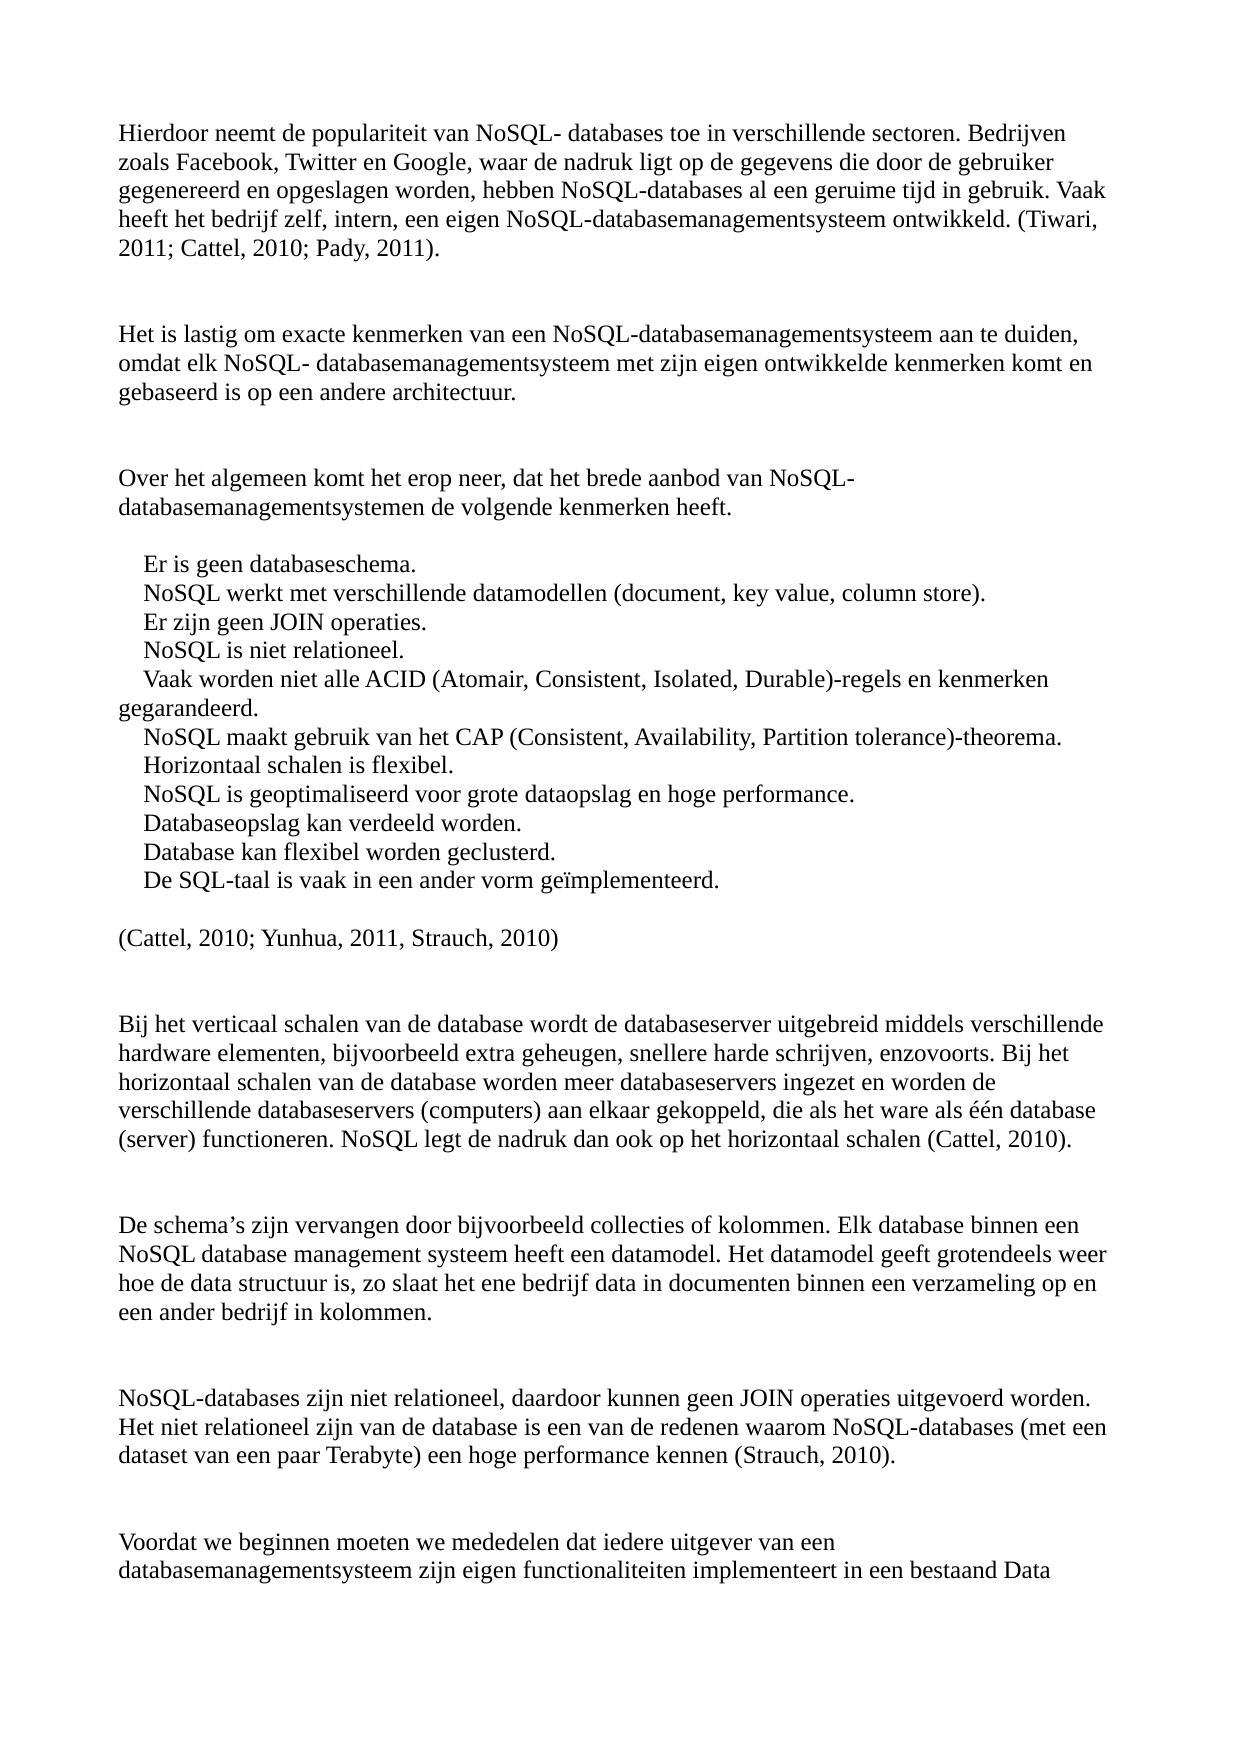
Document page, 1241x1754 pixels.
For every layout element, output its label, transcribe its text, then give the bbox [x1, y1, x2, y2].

text NoSQL maakt gebruik van het CAP (Consistent, Availability, Partition tolerance)-theorema. [118, 722, 1122, 751]
text Het is lastig om exacte kenmerken van een NoSQL-databasemanagementsysteem aan te duiden, omdat elk NoSQL- databasemanagementsysteem met zijn eigen ontwikkelde kenmerken komt en gebaseerd is op een andere architectuur. [118, 319, 1122, 406]
text (Cattel, 2010; Yunhua, 2011, Strauch, 2010) [118, 923, 1122, 952]
text NoSQL is niet relationeel. [118, 636, 1122, 664]
text Over het algemeen komt het erop neer, dat het brede aanbod van NoSQL-databasemanagementsystemen de volgende kenmerken heeft. [118, 463, 1122, 521]
text NoSQL werkt met verschillende datamodellen (document, key value, column store). [118, 578, 1122, 607]
text Voordat we beginnen moeten we mededelen dat iedere uitgever van een databasemanagementsysteem zijn eigen functionaliteiten implementeert in een bestaand Data [118, 1527, 1122, 1584]
text Databaseopslag kan verdeeld worden. [118, 808, 1122, 837]
text Horizontaal schalen is flexibel. [118, 751, 1122, 779]
text Database kan flexibel worden geclusterd. [118, 837, 1122, 866]
text NoSQL-databases zijn niet relationeel, daardoor kunnen geen JOIN operaties uitgevoerd worden. Het niet relationeel zijn van de database is een van de redenen waarom NoSQL-databases (met een dataset van een paar Terabyte) een hoge performance kennen (Strauch, 2010). [118, 1383, 1122, 1469]
text De SQL-taal is vaak in een ander vorm geïmplementeerd. [118, 866, 1122, 894]
text Hierdoor neemt de populariteit van NoSQL- databases toe in verschillende sectoren. Bedrijven zoals Facebook, Twitter en Google, waar de nadruk ligt op de gegevens die door de gebruiker gegenereerd en opgeslagen worden, hebben NoSQL-databases al een geruime tijd in gebruik. Vaak heeft het bedrijf zelf, intern, een eigen NoSQL-databasemanagementsysteem ontwikkeld. (Tiwari, 2011; Cattel, 2010; Pady, 2011). [118, 118, 1122, 262]
text Vaak worden niet alle ACID (Atomair, Consistent, Isolated, Durable)-regels en kenmerken gegarandeerd. [118, 664, 1122, 722]
text Bij het verticaal schalen van de database wordt de databaseserver uitgebreid middels verschillende hardware elementen, bijvoorbeeld extra geheugen, snellere harde schrijven, enzovoorts. Bij het horizontaal schalen van de database worden meer databaseservers ingezet en worden de verschillende databaseservers (computers) aan elkaar gekoppeld, die als het ware als één database (server) functioneren. NoSQL legt de nadruk dan ook op het horizontaal schalen (Cattel, 2010). [118, 1009, 1122, 1153]
text Er zijn geen JOIN operaties. [118, 607, 1122, 636]
text NoSQL is geoptimaliseerd voor grote dataopslag en hoge performance. [118, 779, 1122, 808]
text Er is geen databaseschema. [118, 549, 1122, 578]
text De schema’s zijn vervangen door bijvoorbeeld collecties of kolommen. Elk database binnen een NoSQL database management systeem heeft een datamodel. Het datamodel geeft grotendeels weer hoe de data structuur is, zo slaat het ene bedrijf data in documenten binnen een verzameling op en een ander bedrijf in kolommen. [118, 1211, 1122, 1326]
